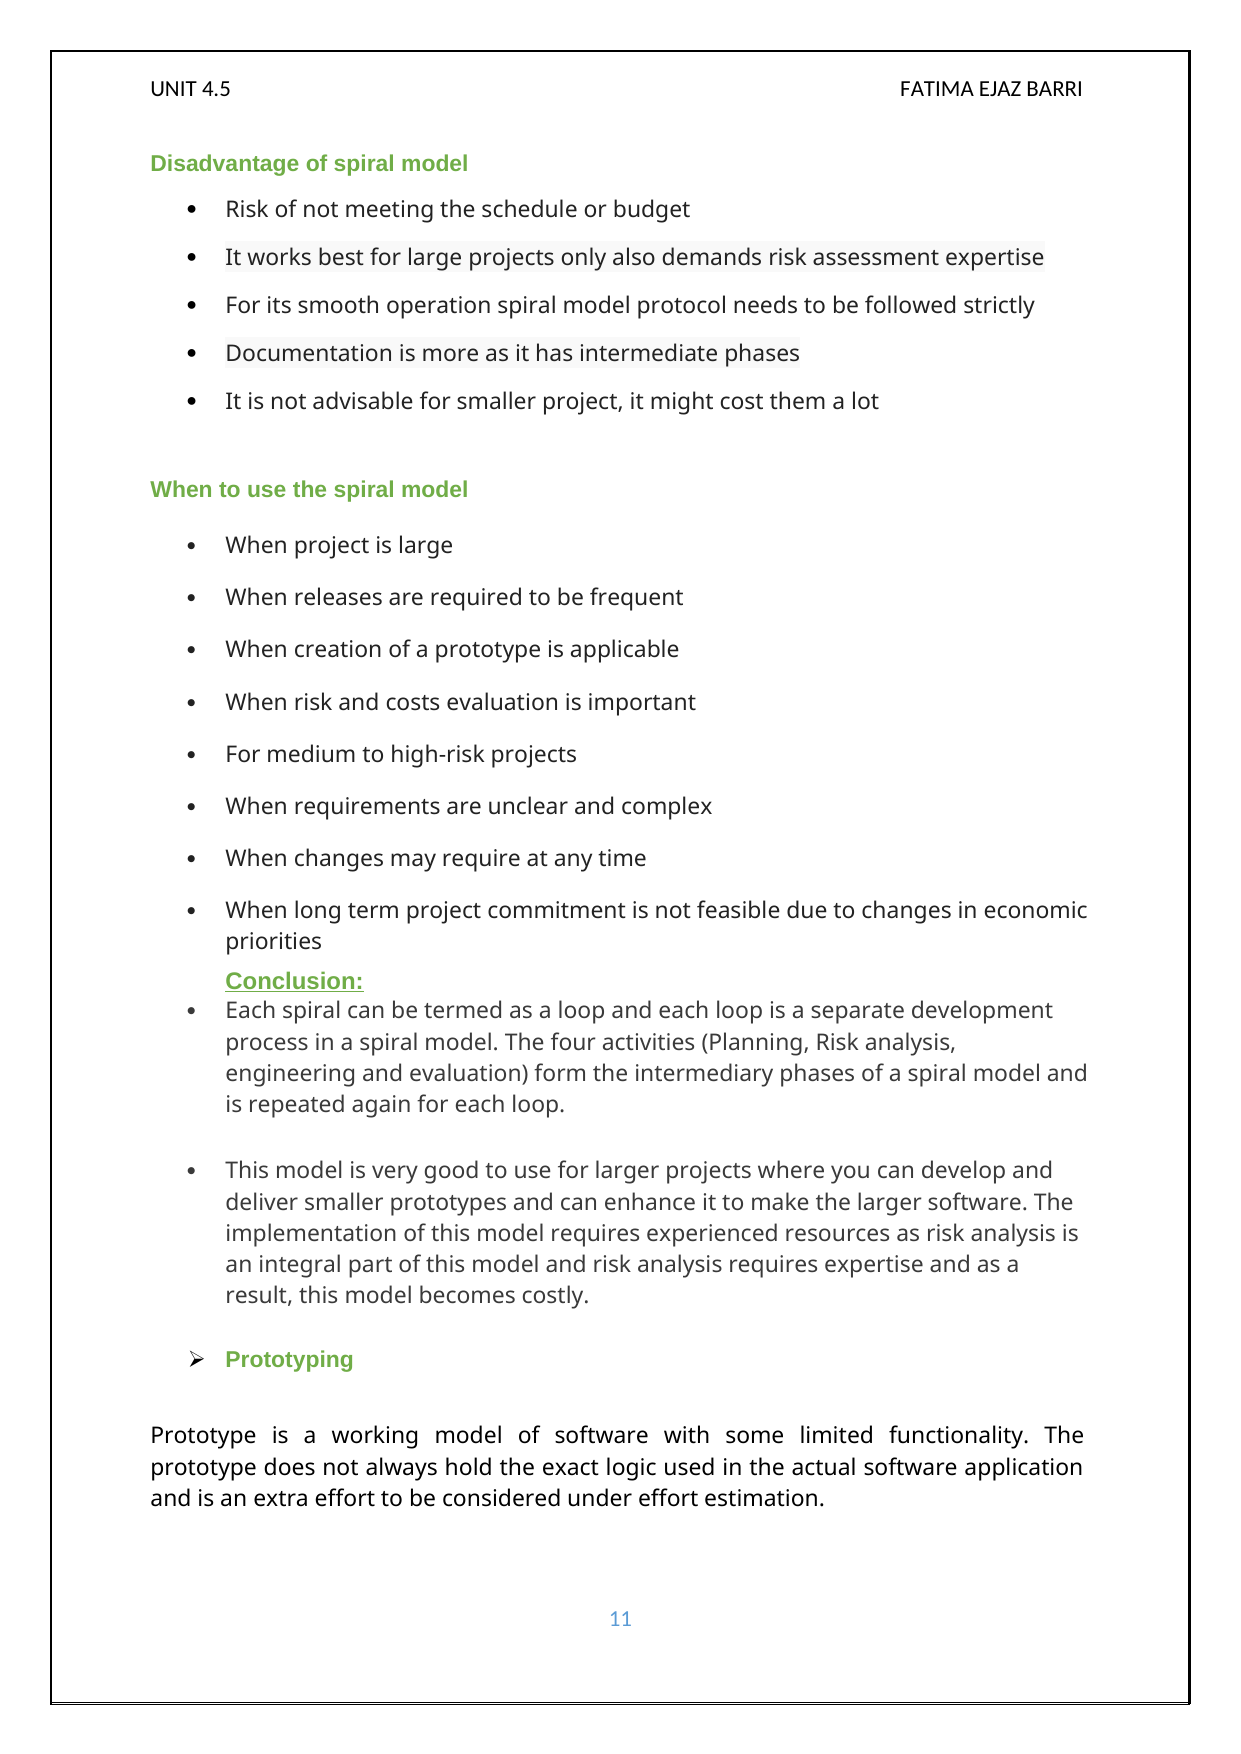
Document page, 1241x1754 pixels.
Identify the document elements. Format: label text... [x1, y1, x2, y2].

list When creation of a prototype is applicable [188, 633, 1090, 665]
list Each spiral can be termed as a loop and each loop is a separate development process in a spiral model. The four activities (Planning, Risk analysis, engineering and evaluation) form the intermediary phases of a spiral model and is repeated again for each loop. [188, 994, 1090, 1119]
list When requirements are unclear and complex [188, 790, 1090, 821]
list It is not advisable for smaller project, it might cost them a lot [188, 385, 1090, 416]
list Risk of not meeting the schedule or budget [188, 193, 1090, 224]
text When to use the spiral model [150, 476, 1090, 502]
list For medium to high-risk projects [188, 738, 1090, 769]
list Conclusion: [225, 967, 1090, 994]
list Prototyping [188, 1346, 1090, 1372]
list It works best for large projects only also demands risk assessment expertise [188, 241, 1090, 272]
list Documentation is more as it has intermediate phases [188, 337, 1090, 368]
text Disadvantage of spiral model [150, 150, 1090, 177]
text Prototype is a working model of software with some limited functionality. The prototype does not always hold the exact logic used in the actual software application and is an extra effort to be considered under effort estimation. [150, 1419, 1085, 1513]
list When changes may require at any time [188, 842, 1090, 873]
list This model is very good to use for larger projects where you can develop and deliver smaller prototypes and can enhance it to make the larger software. The implementation of this model requires experienced resources as risk analysis is an integral part of this model and risk analysis requires expertise and as a result, this model becomes costly. [188, 1154, 1090, 1311]
list When project is large [188, 529, 1090, 561]
list When long term project commitment is not feasible due to changes in economic priorities [188, 894, 1090, 956]
list When risk and costs evaluation is important [188, 686, 1090, 717]
list For its smooth operation spiral model protocol needs to be followed strictly [188, 289, 1090, 320]
list When releases are required to be frequent [188, 581, 1090, 613]
